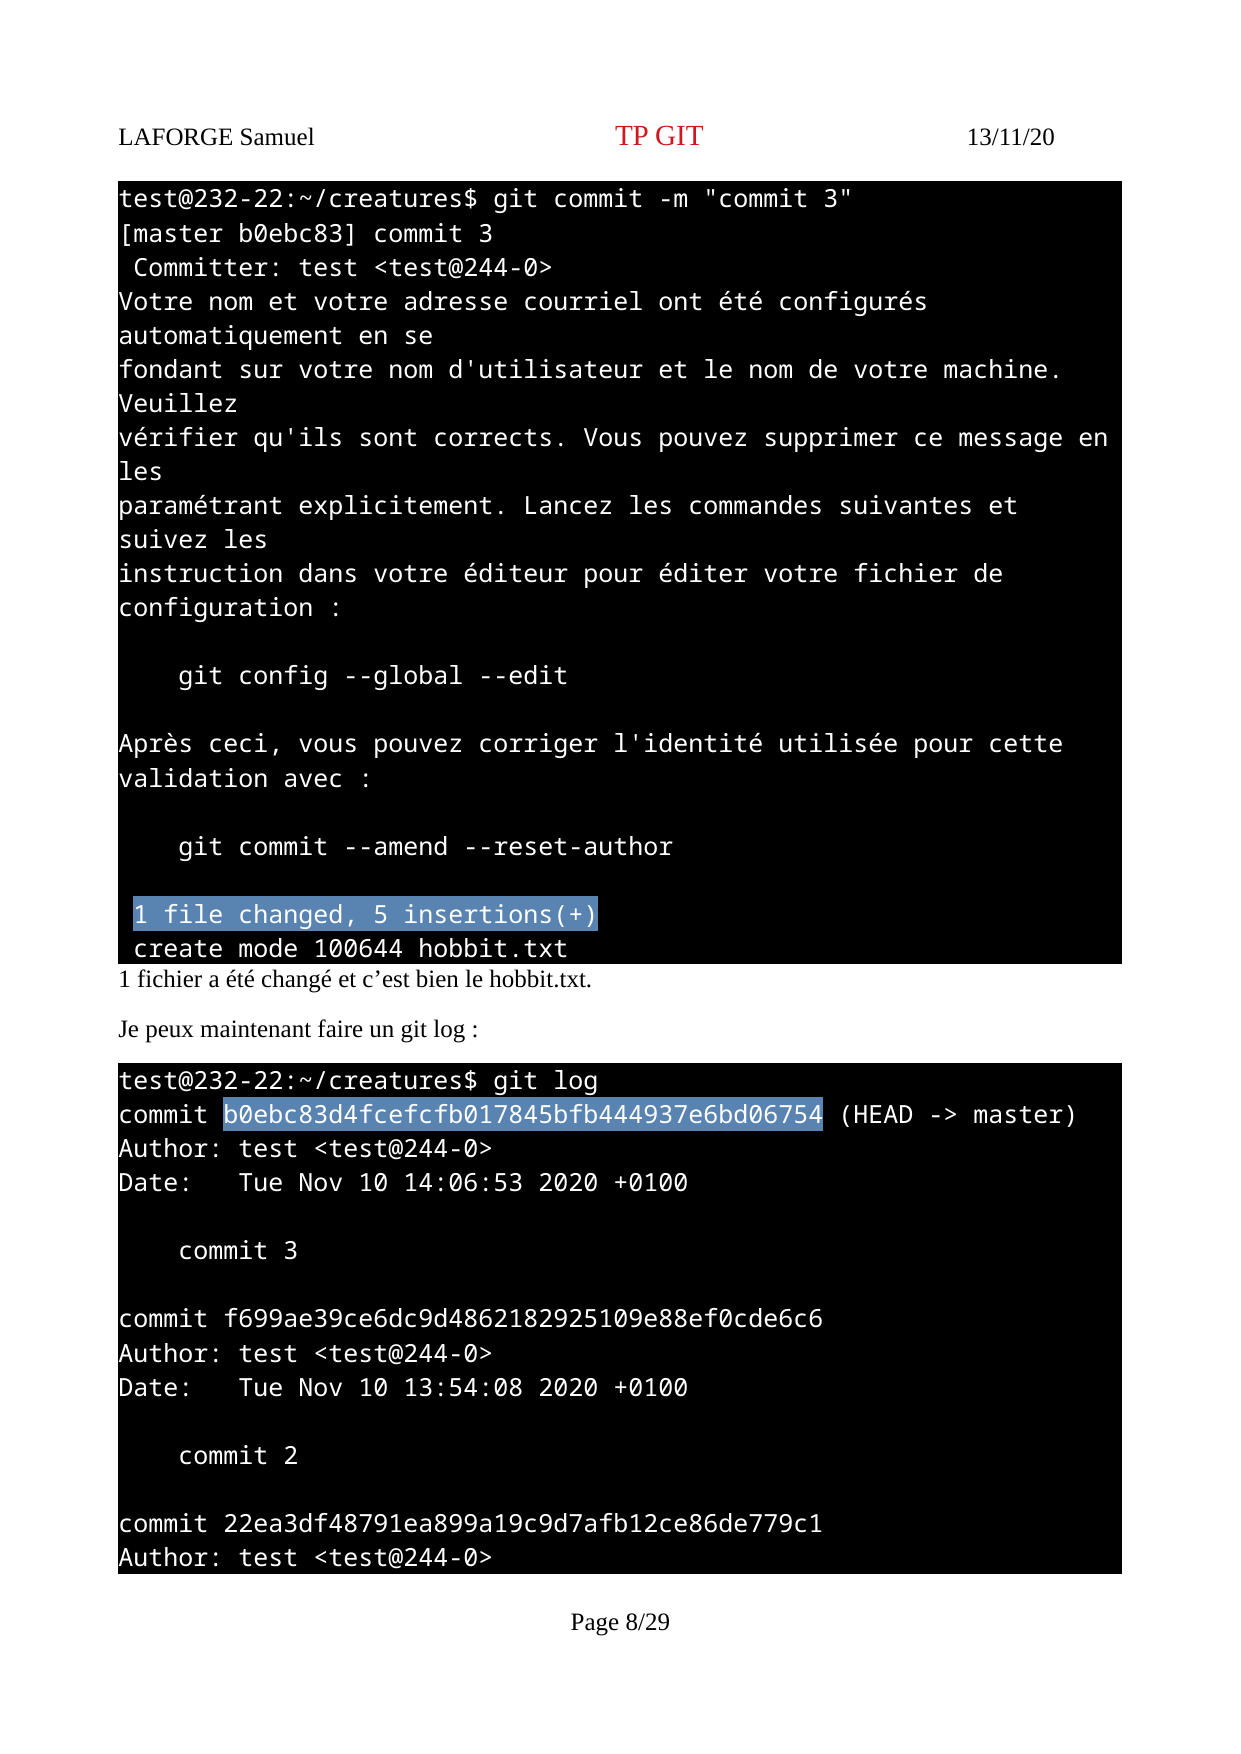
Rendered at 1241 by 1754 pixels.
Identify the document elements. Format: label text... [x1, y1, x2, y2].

text paramétrant explicitement. Lancez les commandes suivantes et suivez les [118, 488, 1122, 556]
text commit 2 [118, 1437, 1122, 1471]
text Committer: test <test@244-0> [118, 249, 1122, 283]
text Date: Tue Nov 10 14:06:53 2020 +0100 [118, 1165, 1122, 1199]
text [master b0ebc83] commit 3 [118, 215, 1122, 249]
text commit 3 [118, 1233, 1122, 1267]
text 1 fichier a été changé et c’est bien le hobbit.txt. [118, 964, 1122, 993]
text instruction dans votre éditeur pour éditer votre fichier de configuration : [118, 556, 1122, 624]
text test@232-22:~/creatures$ git log [118, 1063, 1122, 1097]
text 1 file changed, 5 insertions(+) [118, 896, 1122, 931]
text commit f699ae39ce6dc9d4862182925109e88ef0cde6c6 [118, 1301, 1122, 1335]
text commit 22ea3df48791ea899a19c9d7afb12ce86de779c1 [118, 1506, 1122, 1539]
text vérifier qu'ils sont corrects. Vous pouvez supprimer ce message en les [118, 419, 1122, 488]
text commit b0ebc83d4fcefcfb017845bfb444937e6bd06754 (HEAD -> master) [118, 1097, 1122, 1131]
text Votre nom et votre adresse courriel ont été configurés automatiquement en se [118, 283, 1122, 351]
text Author: test <test@244-0> [118, 1131, 1122, 1165]
text fondant sur votre nom d'utilisateur et le nom de votre machine. Veuillez [118, 351, 1122, 419]
text Author: test <test@244-0> [118, 1335, 1122, 1369]
text Date: Tue Nov 10 13:54:08 2020 +0100 [118, 1369, 1122, 1403]
text git commit --amend --reset-author [118, 828, 1122, 862]
text Après ceci, vous pouvez corriger l'identité utilisée pour cette validation avec : [118, 726, 1122, 794]
text create mode 100644 hobbit.txt [118, 931, 1122, 964]
text Author: test <test@244-0> [118, 1539, 1122, 1574]
text Je peux maintenant faire un git log : [118, 1014, 1122, 1042]
text test@232-22:~/creatures$ git commit -m "commit 3" [118, 181, 1122, 215]
text git config --global --edit [118, 658, 1122, 692]
